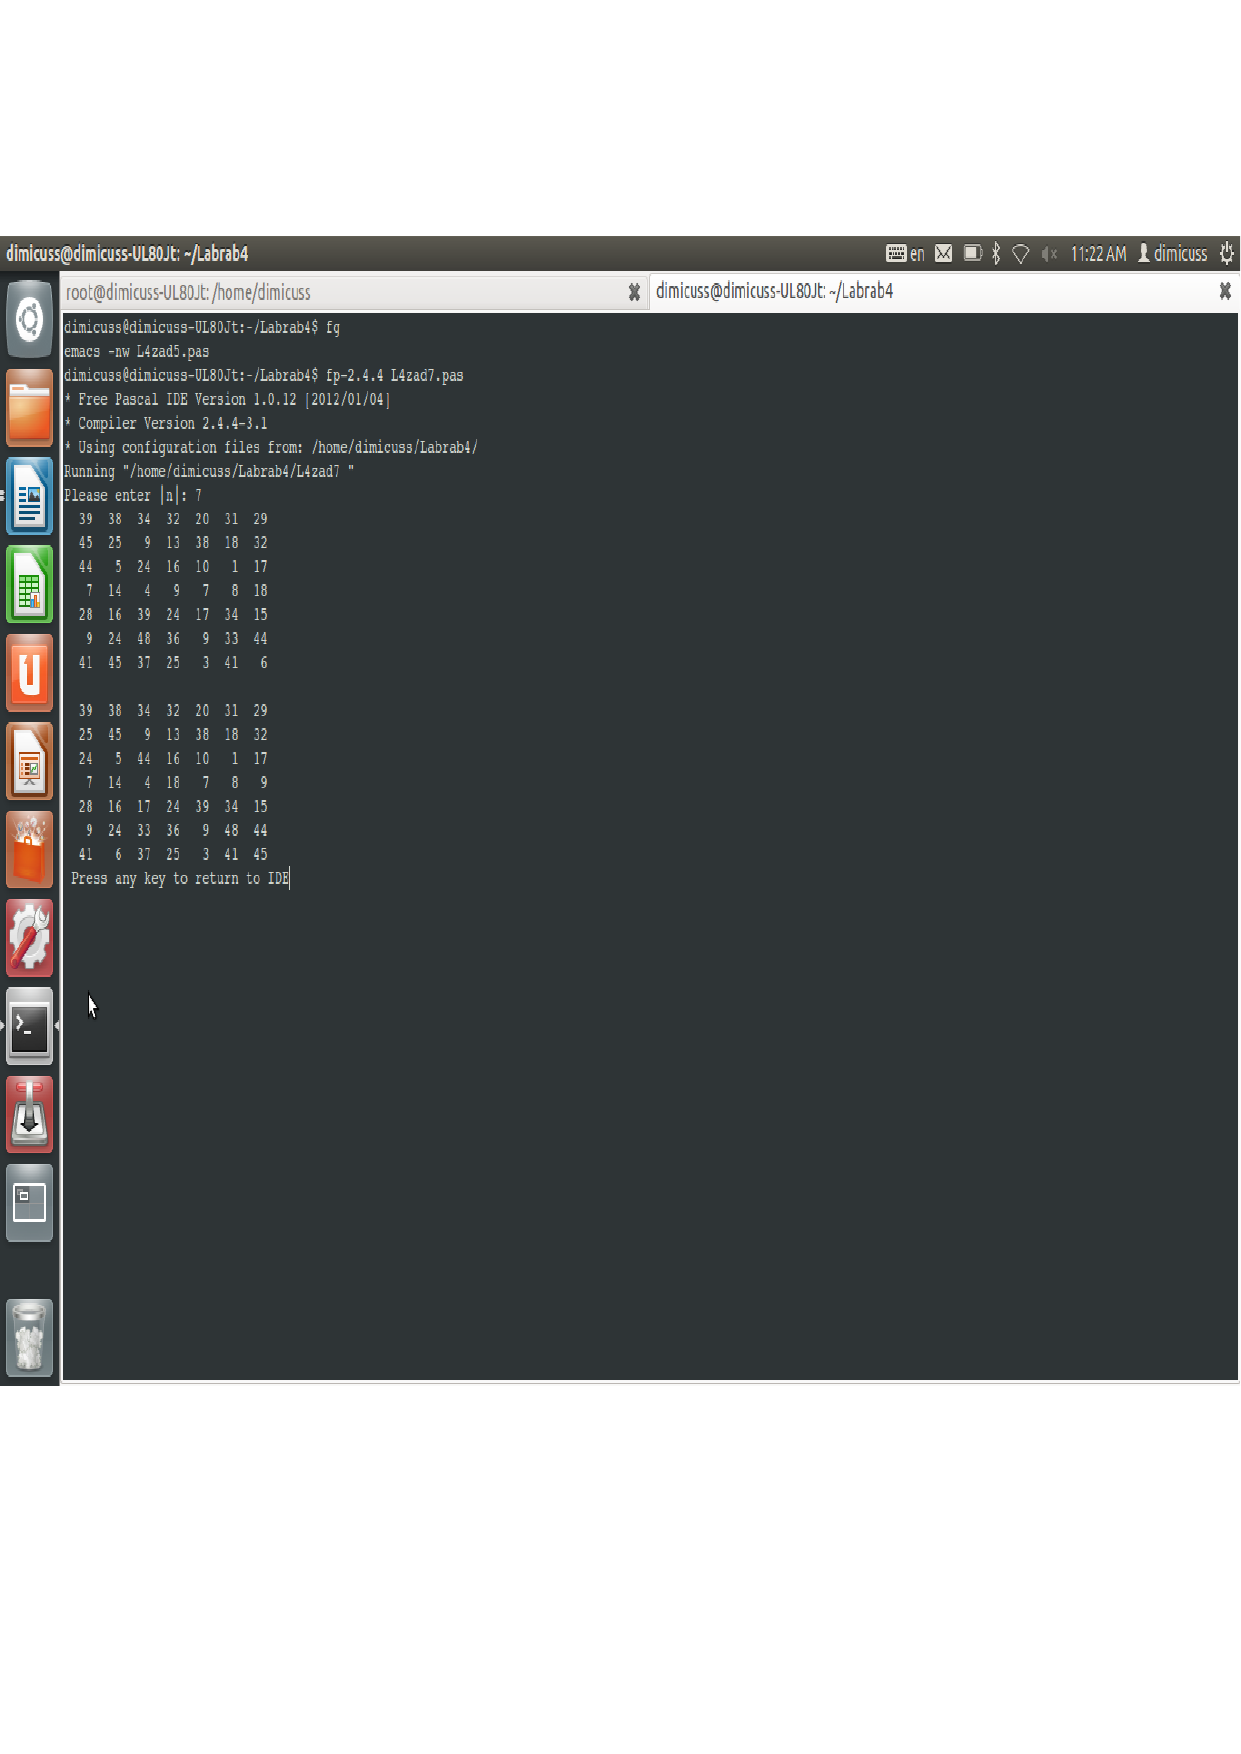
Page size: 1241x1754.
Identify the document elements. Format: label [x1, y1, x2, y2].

picture [0, 236, 1241, 1386]
